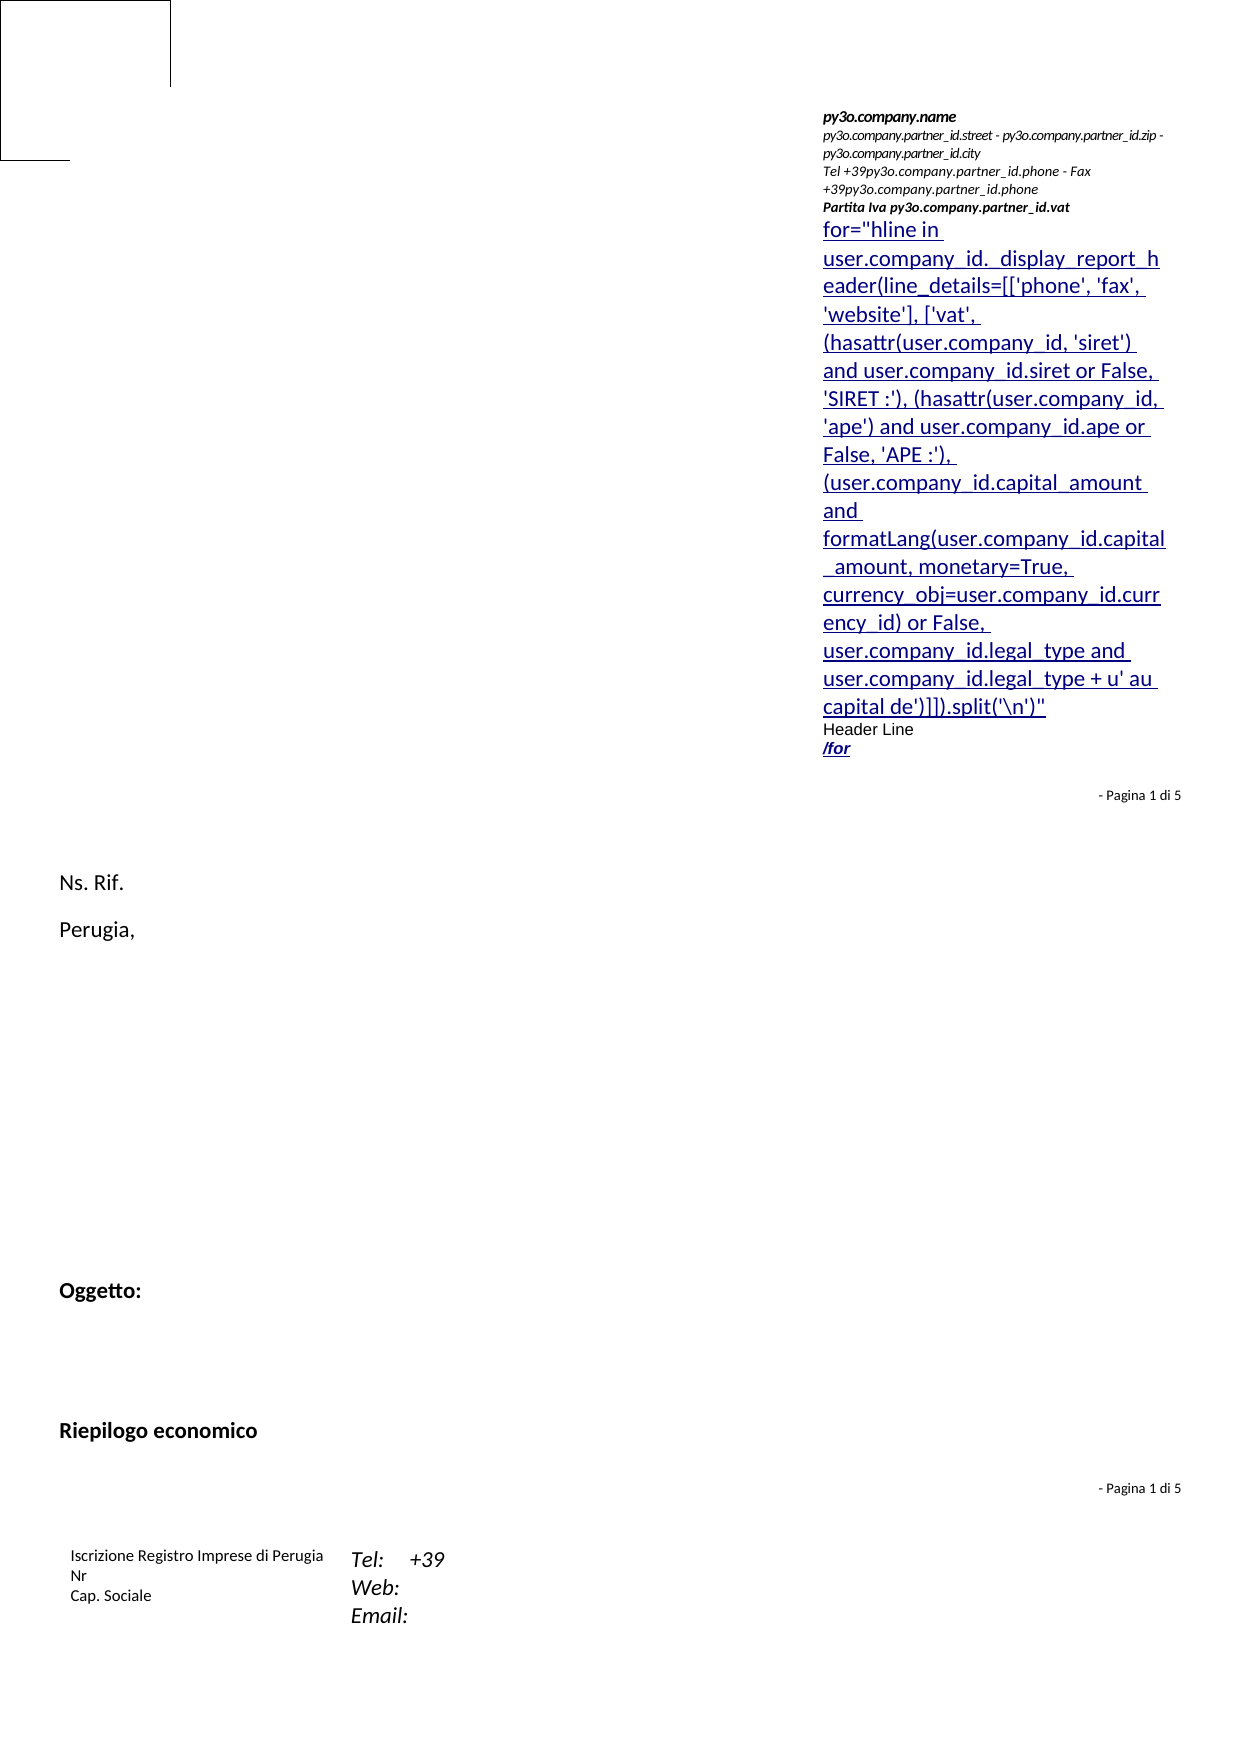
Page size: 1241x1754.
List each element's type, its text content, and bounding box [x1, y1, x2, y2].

table_header [59, 1008, 679, 1200]
text <o.additional_text_2 or ''> [59, 1323, 1181, 1351]
text Perugia, <formatLang(o.date_order,date=True)> [59, 915, 1181, 943]
text Ns. Rif. <o.name or ''> [59, 868, 1181, 897]
text Oggetto: <o.additional_text_1 or 'Proposta commerciale'> [59, 1276, 1181, 1304]
table_header <o.partner_id.title and o.partner_id.title.name or ''> <o.partner_id.name or ''> <o.partner_id.street or ''><o.partner_id.street2 or ''> <o.partner_id.zip or ''> <o.partner_id.city or ''> [679, 1008, 1181, 1200]
text Riepilogo economico [59, 1416, 1181, 1444]
